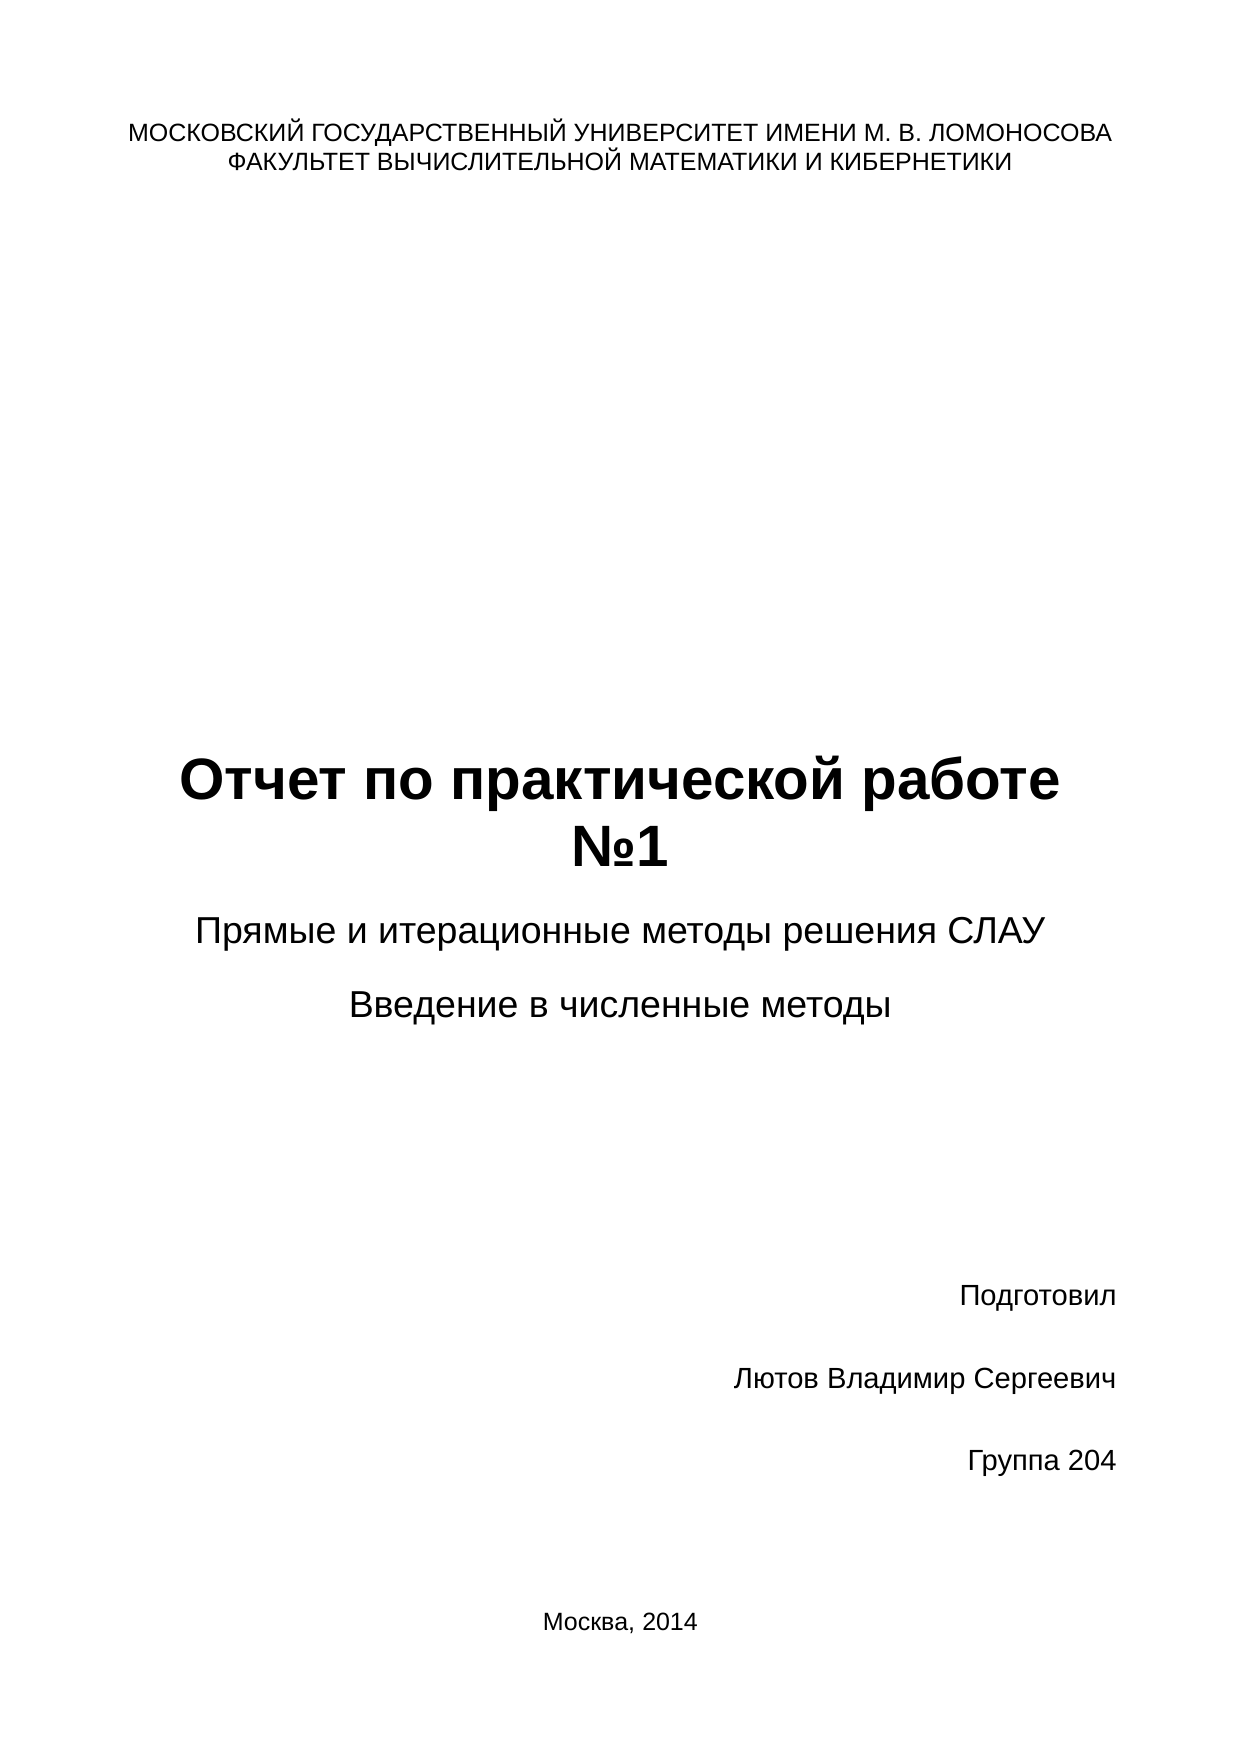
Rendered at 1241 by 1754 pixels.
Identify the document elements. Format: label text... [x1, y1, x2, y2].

table_cell Отчет по практической работе №1 [118, 714, 1122, 897]
table_header [118, 206, 1122, 714]
table_cell Лютов Владимир Сергеевич [118, 1330, 1122, 1413]
table_cell Введение в численные методы [118, 970, 1122, 1043]
table_cell Подготовил [118, 1248, 1122, 1330]
table_cell [118, 1044, 1122, 1248]
table_cell Группа 204 [118, 1413, 1122, 1495]
table_cell Прямые и итерационные методы решения СЛАУ [118, 897, 1122, 970]
